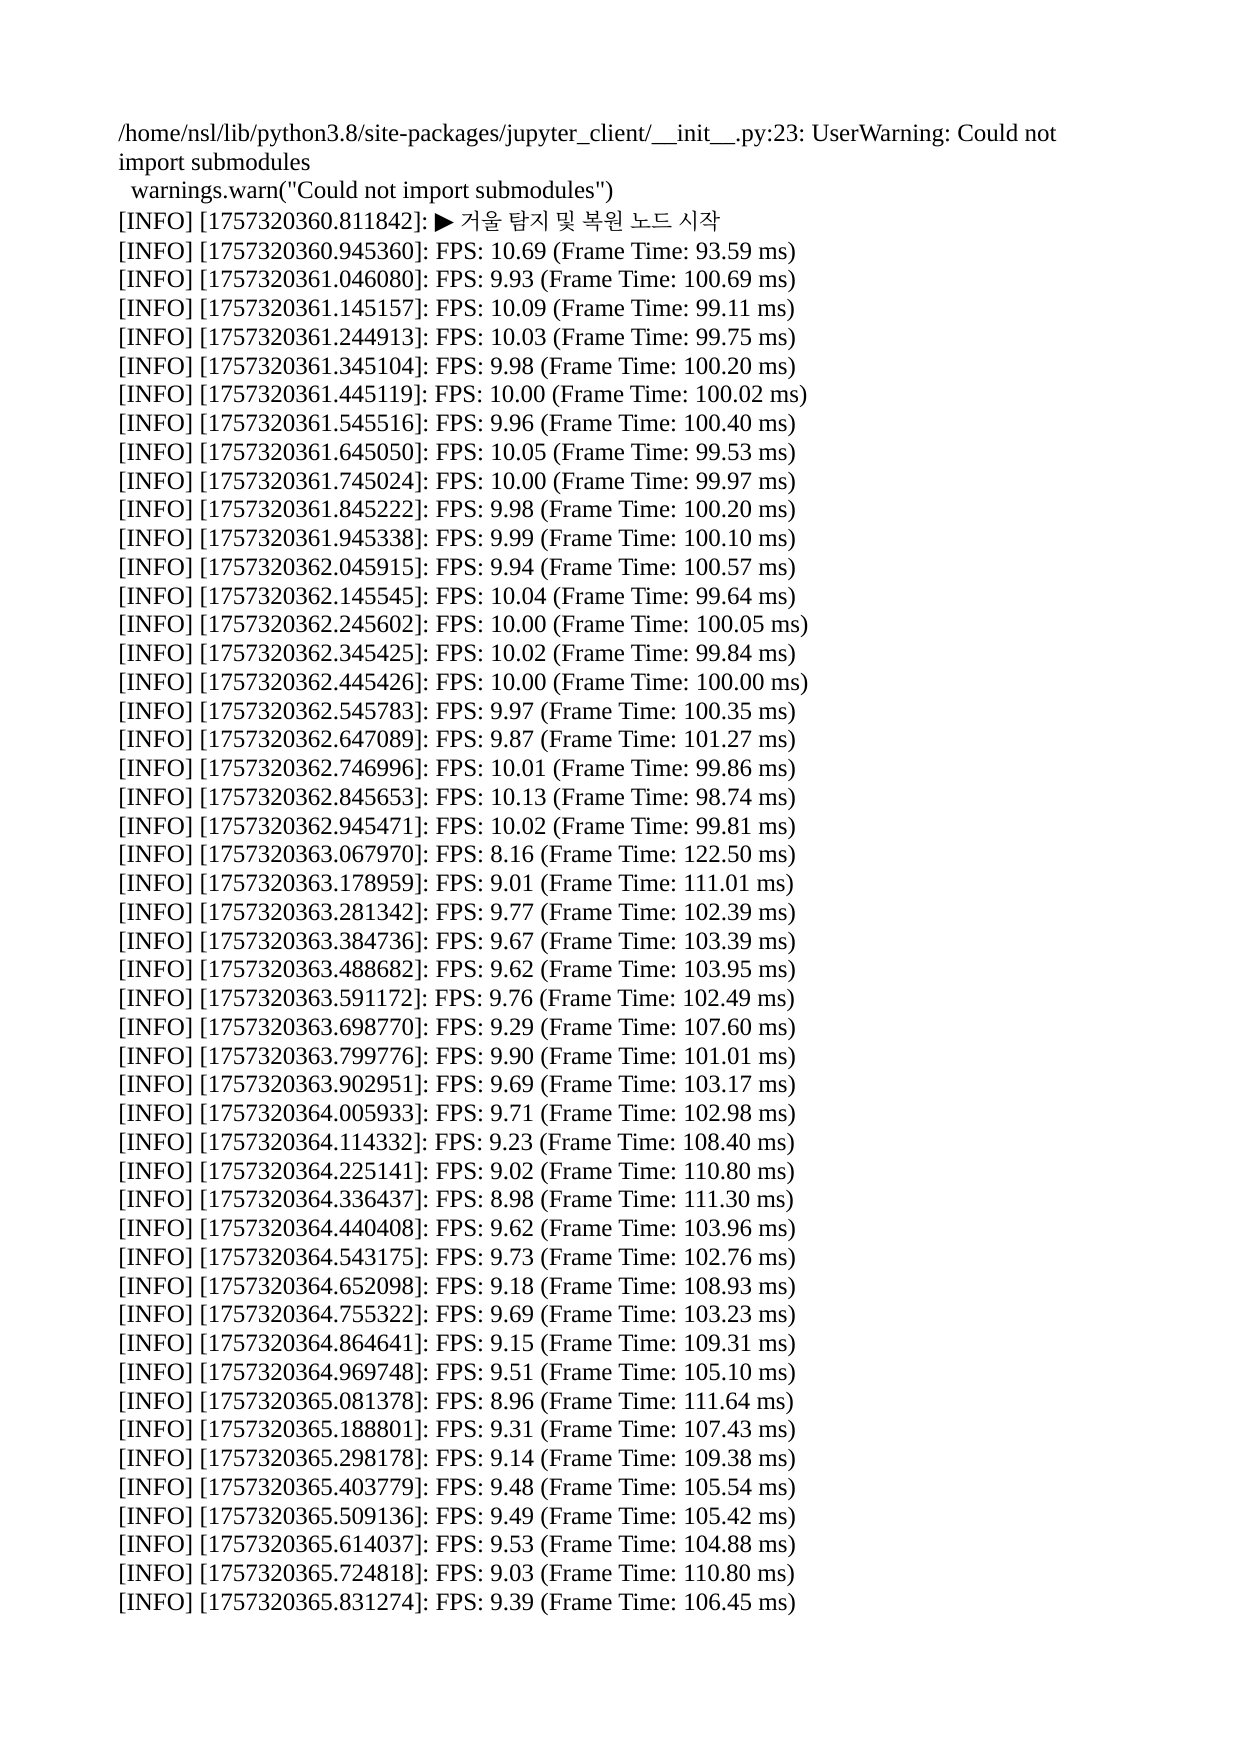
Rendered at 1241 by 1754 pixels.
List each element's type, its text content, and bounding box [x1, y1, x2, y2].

text [INFO] [1757320365.614037]: FPS: 9.53 (Frame Time: 104.88 ms) [118, 1529, 1122, 1558]
text [INFO] [1757320364.440408]: FPS: 9.62 (Frame Time: 103.96 ms) [118, 1213, 1122, 1242]
text [INFO] [1757320363.902951]: FPS: 9.69 (Frame Time: 103.17 ms) [118, 1069, 1122, 1098]
text [INFO] [1757320362.647089]: FPS: 9.87 (Frame Time: 101.27 ms) [118, 724, 1122, 753]
text [INFO] [1757320364.114332]: FPS: 9.23 (Frame Time: 108.40 ms) [118, 1127, 1122, 1156]
text [INFO] [1757320362.145545]: FPS: 10.04 (Frame Time: 99.64 ms) [118, 581, 1122, 609]
text [INFO] [1757320363.384736]: FPS: 9.67 (Frame Time: 103.39 ms) [118, 926, 1122, 954]
text [INFO] [1757320365.188801]: FPS: 9.31 (Frame Time: 107.43 ms) [118, 1414, 1122, 1443]
text [INFO] [1757320363.067970]: FPS: 8.16 (Frame Time: 122.50 ms) [118, 839, 1122, 868]
text [INFO] [1757320363.281342]: FPS: 9.77 (Frame Time: 102.39 ms) [118, 897, 1122, 926]
text [INFO] [1757320365.509136]: FPS: 9.49 (Frame Time: 105.42 ms) [118, 1501, 1122, 1529]
text [INFO] [1757320363.591172]: FPS: 9.76 (Frame Time: 102.49 ms) [118, 983, 1122, 1012]
text [INFO] [1757320361.145157]: FPS: 10.09 (Frame Time: 99.11 ms) [118, 293, 1122, 322]
text [INFO] [1757320361.244913]: FPS: 10.03 (Frame Time: 99.75 ms) [118, 322, 1122, 351]
text [INFO] [1757320361.945338]: FPS: 9.99 (Frame Time: 100.10 ms) [118, 523, 1122, 552]
text [INFO] [1757320361.445119]: FPS: 10.00 (Frame Time: 100.02 ms) [118, 379, 1122, 408]
text [INFO] [1757320364.336437]: FPS: 8.98 (Frame Time: 111.30 ms) [118, 1184, 1122, 1213]
text [INFO] [1757320363.799776]: FPS: 9.90 (Frame Time: 101.01 ms) [118, 1041, 1122, 1069]
text [INFO] [1757320362.445426]: FPS: 10.00 (Frame Time: 100.00 ms) [118, 667, 1122, 696]
text warnings.warn("Could not import submodules") [118, 176, 1122, 204]
text [INFO] [1757320364.005933]: FPS: 9.71 (Frame Time: 102.98 ms) [118, 1098, 1122, 1127]
text [INFO] [1757320362.045915]: FPS: 9.94 (Frame Time: 100.57 ms) [118, 552, 1122, 581]
text [INFO] [1757320362.245602]: FPS: 10.00 (Frame Time: 100.05 ms) [118, 609, 1122, 638]
text [INFO] [1757320364.755322]: FPS: 9.69 (Frame Time: 103.23 ms) [118, 1299, 1122, 1328]
text [INFO] [1757320361.345104]: FPS: 9.98 (Frame Time: 100.20 ms) [118, 351, 1122, 379]
text [INFO] [1757320363.698770]: FPS: 9.29 (Frame Time: 107.60 ms) [118, 1012, 1122, 1041]
text [INFO] [1757320362.845653]: FPS: 10.13 (Frame Time: 98.74 ms) [118, 782, 1122, 811]
text [INFO] [1757320365.298178]: FPS: 9.14 (Frame Time: 109.38 ms) [118, 1443, 1122, 1472]
text [INFO] [1757320361.745024]: FPS: 10.00 (Frame Time: 99.97 ms) [118, 466, 1122, 494]
text [INFO] [1757320363.488682]: FPS: 9.62 (Frame Time: 103.95 ms) [118, 954, 1122, 983]
text [INFO] [1757320362.746996]: FPS: 10.01 (Frame Time: 99.86 ms) [118, 753, 1122, 782]
text [INFO] [1757320362.545783]: FPS: 9.97 (Frame Time: 100.35 ms) [118, 696, 1122, 724]
text [INFO] [1757320363.178959]: FPS: 9.01 (Frame Time: 111.01 ms) [118, 868, 1122, 897]
text [INFO] [1757320360.811842]: ▶ 거울 탐지 및 복원 노드 시작 [118, 204, 1122, 236]
text [INFO] [1757320364.652098]: FPS: 9.18 (Frame Time: 108.93 ms) [118, 1271, 1122, 1299]
text [INFO] [1757320361.046080]: FPS: 9.93 (Frame Time: 100.69 ms) [118, 264, 1122, 293]
text [INFO] [1757320364.225141]: FPS: 9.02 (Frame Time: 110.80 ms) [118, 1156, 1122, 1184]
text [INFO] [1757320364.969748]: FPS: 9.51 (Frame Time: 105.10 ms) [118, 1357, 1122, 1386]
text [INFO] [1757320364.864641]: FPS: 9.15 (Frame Time: 109.31 ms) [118, 1328, 1122, 1357]
text [INFO] [1757320365.403779]: FPS: 9.48 (Frame Time: 105.54 ms) [118, 1472, 1122, 1501]
text [INFO] [1757320361.645050]: FPS: 10.05 (Frame Time: 99.53 ms) [118, 437, 1122, 466]
text [INFO] [1757320362.945471]: FPS: 10.02 (Frame Time: 99.81 ms) [118, 811, 1122, 839]
text [INFO] [1757320365.724818]: FPS: 9.03 (Frame Time: 110.80 ms) [118, 1558, 1122, 1587]
text /home/nsl/lib/python3.8/site-packages/jupyter_client/__init__.py:23: UserWarning: Could not import submodules [118, 118, 1122, 176]
text [INFO] [1757320362.345425]: FPS: 10.02 (Frame Time: 99.84 ms) [118, 638, 1122, 667]
text [INFO] [1757320361.545516]: FPS: 9.96 (Frame Time: 100.40 ms) [118, 408, 1122, 437]
text [INFO] [1757320361.845222]: FPS: 9.98 (Frame Time: 100.20 ms) [118, 494, 1122, 523]
text [INFO] [1757320365.081378]: FPS: 8.96 (Frame Time: 111.64 ms) [118, 1386, 1122, 1414]
text [INFO] [1757320364.543175]: FPS: 9.73 (Frame Time: 102.76 ms) [118, 1242, 1122, 1271]
text [INFO] [1757320365.831274]: FPS: 9.39 (Frame Time: 106.45 ms) [118, 1587, 1122, 1616]
text [INFO] [1757320360.945360]: FPS: 10.69 (Frame Time: 93.59 ms) [118, 236, 1122, 264]
